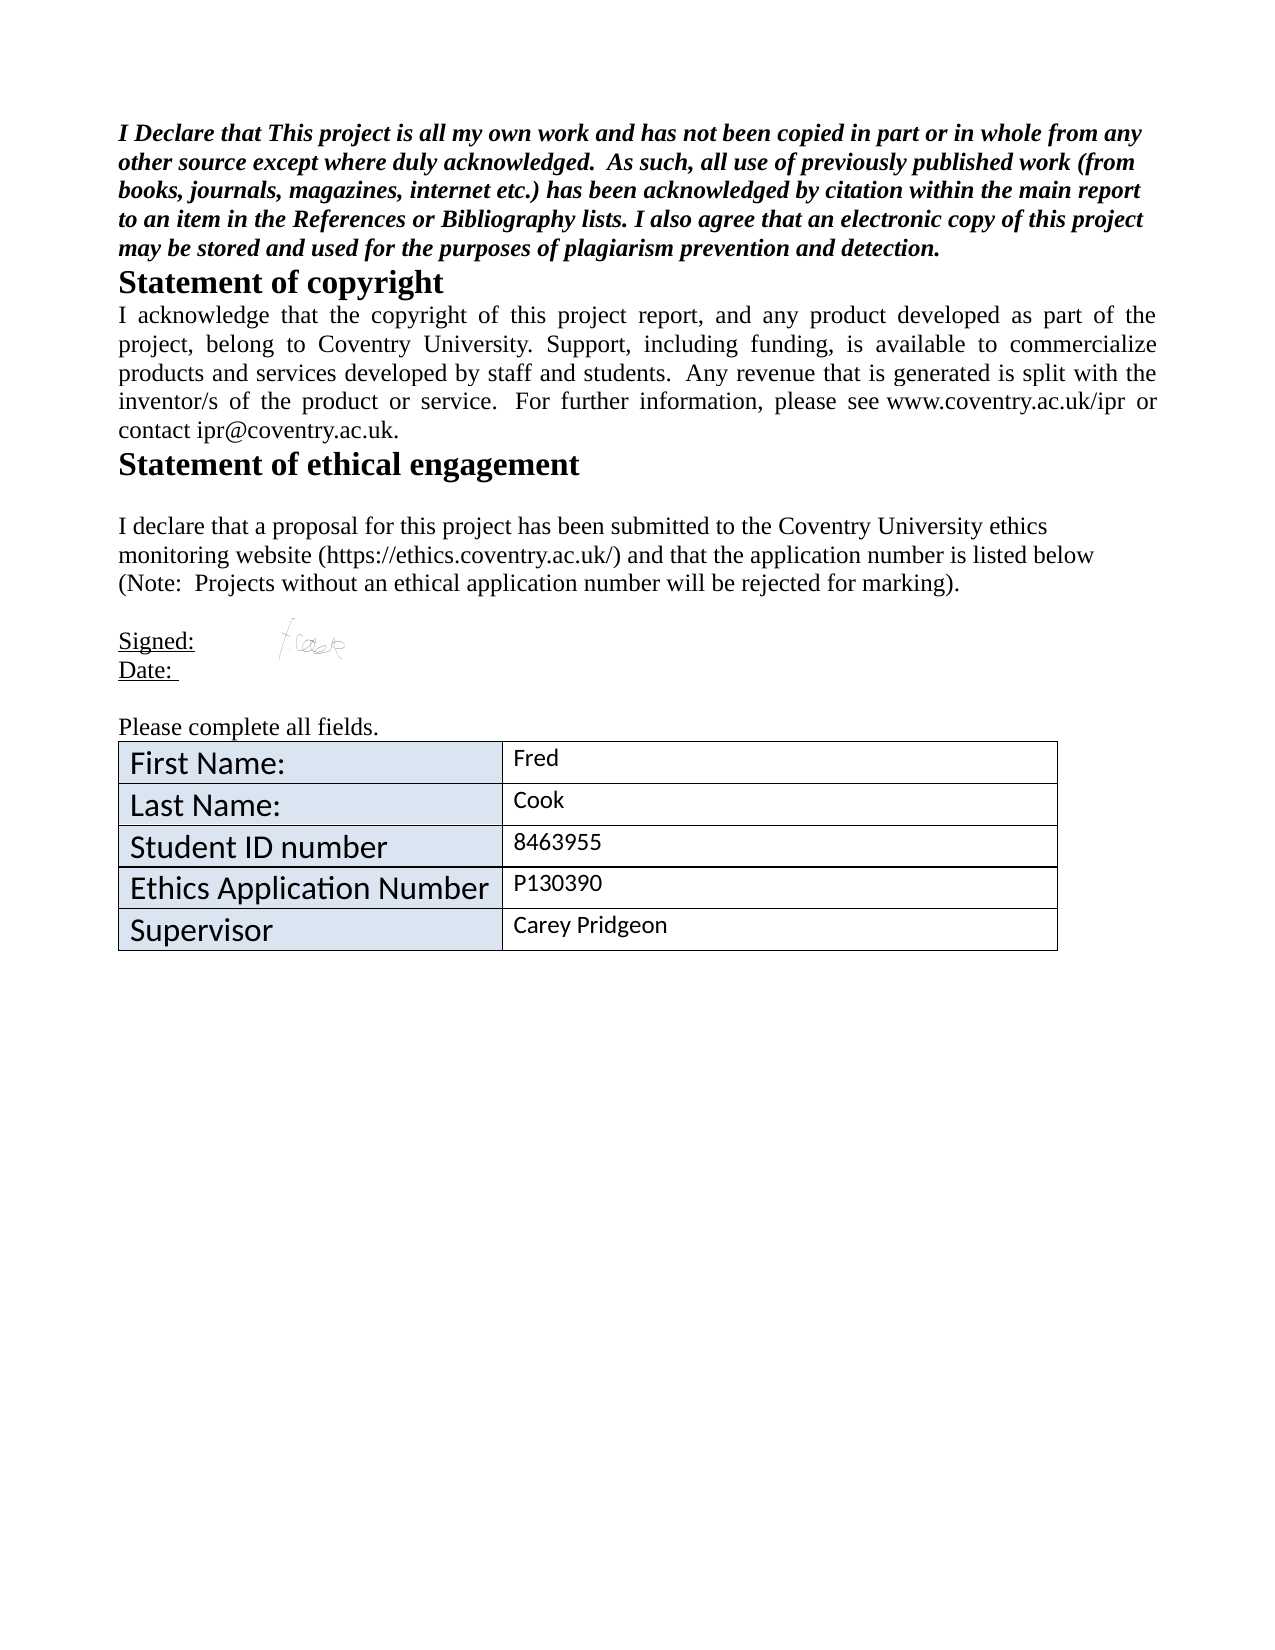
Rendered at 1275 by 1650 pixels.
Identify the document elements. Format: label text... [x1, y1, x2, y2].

table_cell Ethics Application Number [119, 868, 502, 908]
text Statement of ethical engagement I declare that a proposal for this project has been submitted to the Coventry University ethics monitoring website (https://ethics.coventry.ac.uk/) and that the application number is listed below (Note: Projects without an ethical application number will be rejected for marking). [118, 444, 1157, 597]
table_cell 8463955 [503, 826, 1057, 866]
table_cell Carey Pridgeon [503, 909, 1057, 950]
text I acknowledge that the copyright of this project report, and any product developed as part of the project, belong to Coventry University. Support, including funding, is available to commercialize products and services developed by staff and students. Any revenue that is generated is split with the inventor/s of the product or service. For further information, please see www.coventry.ac.uk/ipr or contact ipr@coventry.ac.uk. [118, 300, 1157, 444]
table_header Fred [503, 742, 1057, 783]
table_cell P130390 [503, 868, 1057, 908]
text Statement of copyright [118, 262, 1157, 300]
text Signed: [118, 597, 1157, 655]
text I Declare that This project is all my own work and has not been copied in part or in whole from any other source except where duly acknowledged. As such, all use of previously published work (from books, journals, magazines, internet etc.) has been acknowledged by citation within the main report to an item in the References or Bibliography lists. I also agree that an electronic copy of this project may be stored and used for the purposes of plagiarism prevention and detection. [118, 118, 1157, 262]
table_cell Student ID number [119, 826, 502, 866]
table_header First Name: [119, 742, 502, 783]
picture [278, 618, 345, 663]
table_cell Last Name: [119, 784, 502, 824]
table_cell Supervisor [119, 909, 502, 950]
text Date: Please complete all fields. [118, 655, 1157, 741]
table_cell Cook [503, 784, 1057, 824]
